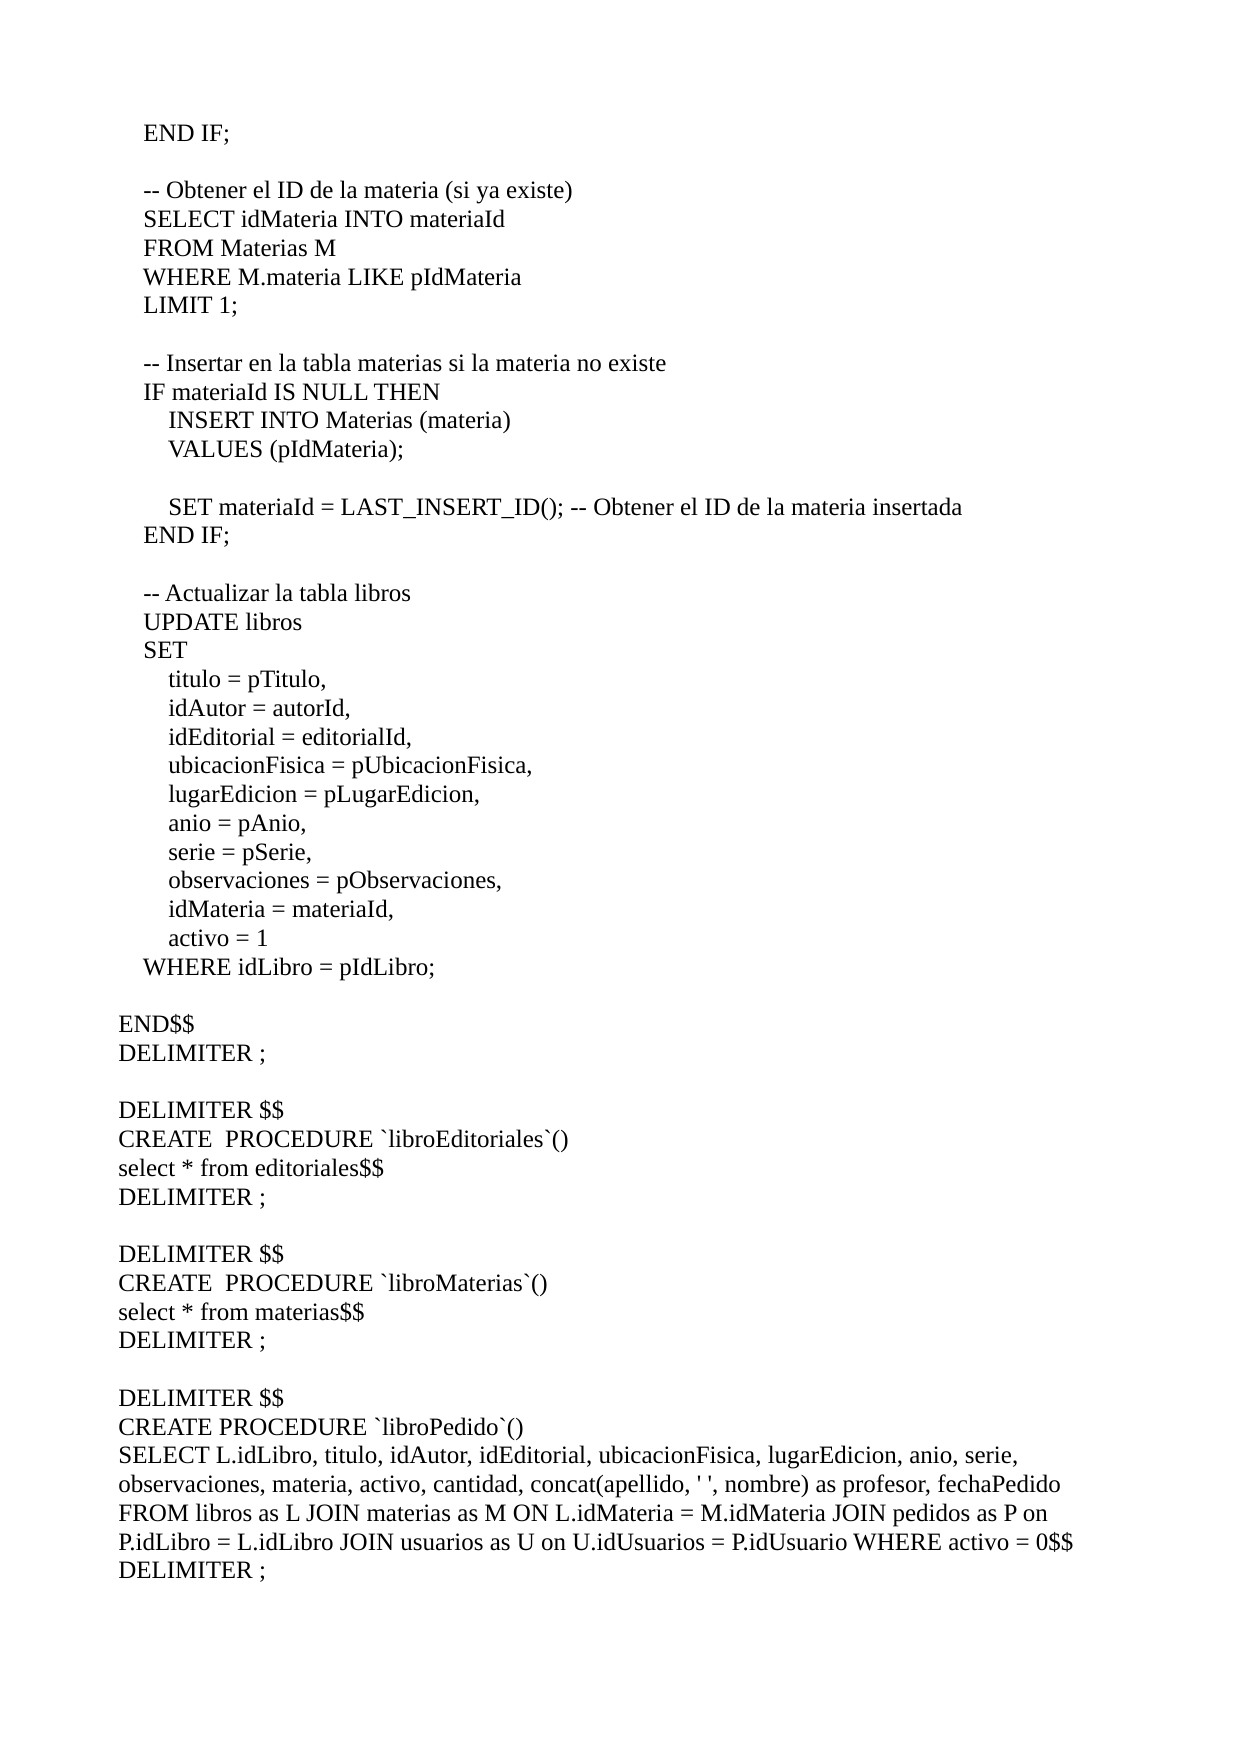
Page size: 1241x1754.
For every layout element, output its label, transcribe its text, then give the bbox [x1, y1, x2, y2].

text END IF; [118, 118, 1122, 147]
text -- Insertar en la tabla materias si la materia no existe [118, 348, 1122, 377]
text lugarEdicion = pLugarEdicion, [118, 779, 1122, 808]
text DELIMITER ; [118, 1038, 1122, 1067]
text CREATE PROCEDURE `libroPedido`() [118, 1412, 1122, 1441]
text SELECT idMateria INTO materiaId [118, 204, 1122, 233]
text SET materiaId = LAST_INSERT_ID(); -- Obtener el ID de la materia insertada [118, 492, 1122, 521]
text INSERT INTO Materias (materia) [118, 406, 1122, 434]
text CREATE PROCEDURE `libroMaterias`() [118, 1268, 1122, 1297]
text UPDATE libros [118, 607, 1122, 636]
text titulo = pTitulo, [118, 664, 1122, 693]
text WHERE M.materia LIKE pIdMateria [118, 262, 1122, 291]
text LIMIT 1; [118, 291, 1122, 319]
text observaciones = pObservaciones, [118, 866, 1122, 894]
text SELECT L.idLibro, titulo, idAutor, idEditorial, ubicacionFisica, lugarEdicion, anio, serie, observaciones, materia, activo, cantidad, concat(apellido, ' ', nombre) as profesor, fechaPedido FROM libros as L JOIN materias as M ON L.idMateria = M.idMateria JOIN pedidos as P on P.idLibro = L.idLibro JOIN usuarios as U on U.idUsuarios = P.idUsuario WHERE activo = 0$$ [118, 1441, 1122, 1556]
text anio = pAnio, [118, 808, 1122, 837]
text DELIMITER ; [118, 1556, 1122, 1584]
text SET [118, 636, 1122, 664]
text FROM Materias M [118, 233, 1122, 262]
text idAutor = autorId, [118, 693, 1122, 722]
text serie = pSerie, [118, 837, 1122, 866]
text select * from editoriales$$ [118, 1153, 1122, 1182]
text idMateria = materiaId, [118, 894, 1122, 923]
text DELIMITER ; [118, 1326, 1122, 1354]
text END IF; [118, 521, 1122, 549]
text ubicacionFisica = pUbicacionFisica, [118, 751, 1122, 779]
text -- Obtener el ID de la materia (si ya existe) [118, 176, 1122, 204]
text DELIMITER $$ [118, 1239, 1122, 1268]
text END$$ [118, 1009, 1122, 1038]
text activo = 1 [118, 923, 1122, 952]
text select * from materias$$ [118, 1297, 1122, 1326]
text WHERE idLibro = pIdLibro; [118, 952, 1122, 981]
text -- Actualizar la tabla libros [118, 578, 1122, 607]
text DELIMITER $$ [118, 1096, 1122, 1124]
text idEditorial = editorialId, [118, 722, 1122, 751]
text CREATE PROCEDURE `libroEditoriales`() [118, 1124, 1122, 1153]
text DELIMITER $$ [118, 1383, 1122, 1412]
text IF materiaId IS NULL THEN [118, 377, 1122, 406]
text DELIMITER ; [118, 1182, 1122, 1211]
text VALUES (pIdMateria); [118, 434, 1122, 463]
